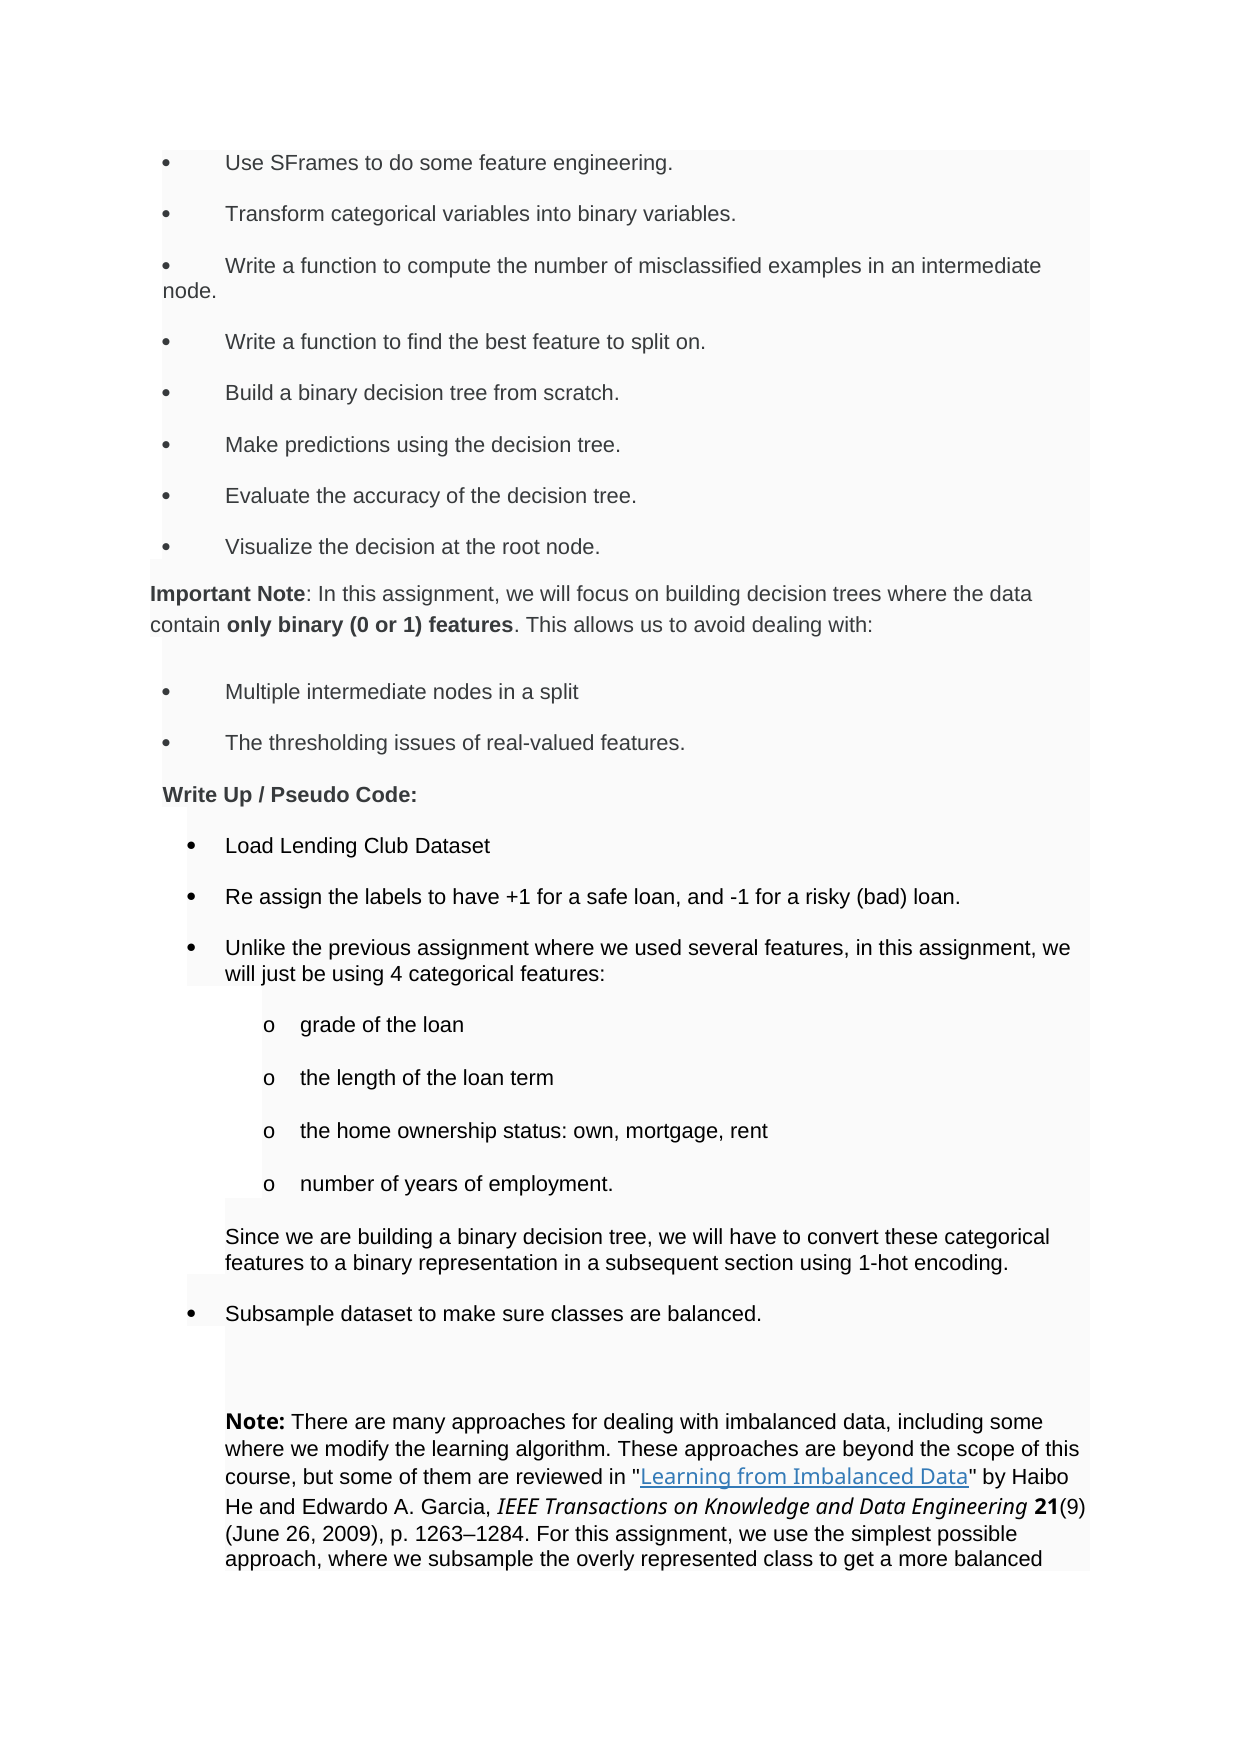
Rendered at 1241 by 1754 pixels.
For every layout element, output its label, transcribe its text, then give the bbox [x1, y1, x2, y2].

list number of years of employment. [262, 1171, 1090, 1198]
list Since we are building a binary decision tree, we will have to convert these categorical features to a binary representation in a subsequent section using 1-hot encoding. [225, 1224, 1090, 1274]
list grade of the loan [262, 1012, 1090, 1039]
text Write Up / Pseudo Code: [162, 781, 1090, 807]
list Use SFrames to do some feature engineering. [162, 150, 1090, 175]
list Transform categorical variables into binary variables. [162, 201, 1090, 226]
list Visualize the decision at the root node. [162, 534, 1090, 559]
list Write a function to find the best feature to split on. [162, 329, 1090, 354]
list Subsample dataset to make sure classes are balanced. [187, 1301, 1090, 1326]
list Write a function to compute the number of misclassified examples in an intermediate node. [162, 252, 1090, 303]
list Unlike the previous assignment where we used several features, in this assignment, we will just be using 4 categorical features: [187, 935, 1090, 986]
list The thresholding issues of real-valued features. [162, 730, 1090, 755]
list the home ownership status: own, mortgage, rent [262, 1118, 1090, 1145]
list Note: There are many approaches for dealing with imbalanced data, including some where we modify the learning algorithm. These approaches are beyond the scope of this course, but some of them are reviewed in "Learning from Imbalanced Data" by Haibo He and Edwardo A. Garcia, IEEE Transactions on Knowledge and Data Engineering 21(9) (June 26, 2009), p. 1263–1284. For this assignment, we use the simplest possible approach, where we subsample the overly represented class to get a more balanced [225, 1406, 1090, 1571]
list Multiple intermediate nodes in a split [162, 679, 1090, 704]
list Build a binary decision tree from scratch. [162, 380, 1090, 405]
list Load Lending Club Dataset [187, 833, 1090, 858]
list Evaluate the accuracy of the decision tree. [162, 483, 1090, 508]
list Make predictions using the decision tree. [162, 431, 1090, 457]
list Re assign the labels to have +1 for a safe loan, and -1 for a risky (bad) loan. [187, 884, 1090, 909]
list the length of the loan term [262, 1065, 1090, 1092]
text Important Note: In this assignment, we will focus on building decision trees where the data contain only binary (0 or 1) features. This allows us to avoid dealing with: [150, 575, 1090, 637]
